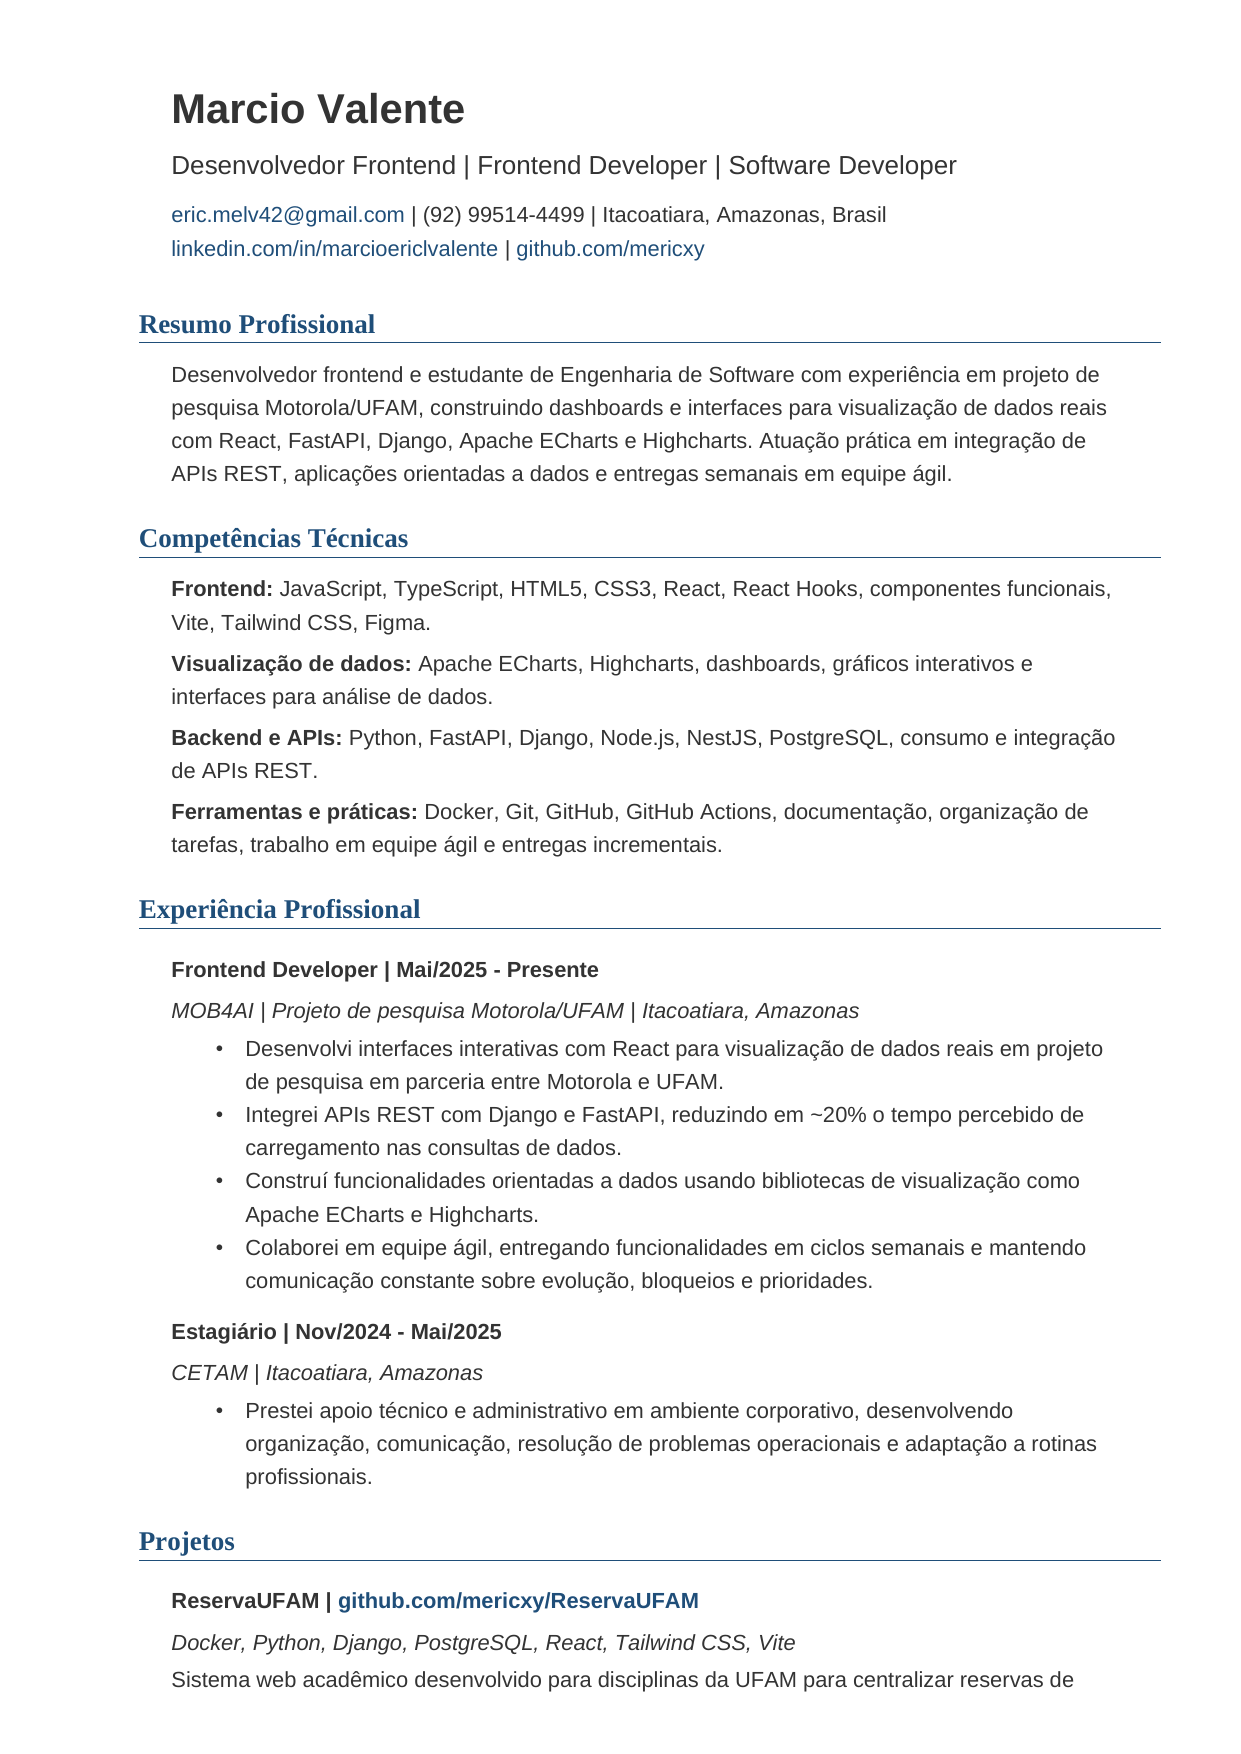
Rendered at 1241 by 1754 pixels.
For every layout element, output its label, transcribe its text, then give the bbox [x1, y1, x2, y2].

title Frontend Developer | Mai/2025 - Presente [171, 957, 1128, 982]
text Desenvolvedor frontend e estudante de Engenharia de Software com experiência em projeto de pesquisa Motorola/UFAM, construindo dashboards e interfaces para visualização de dados reais com React, FastAPI, Django, Apache ECharts e Highcharts. Atuação prática em integração de APIs REST, aplicações orientadas a dados e entregas semanais em equipe ágil. [171, 361, 1128, 486]
text Docker, Python, Django, PostgreSQL, React, Tailwind CSS, Vite [171, 1629, 1128, 1654]
subtitle Competências Técnicas [138, 522, 1161, 557]
text Ferramentas e práticas: Docker, Git, GitHub, GitHub Actions, documentação, organização de tarefas, trabalho em equipe ágil e entregas incrementais. [171, 799, 1128, 857]
text eric.melv42@gmail.com | (92) 99514-4499 | Itacoatiara, Amazonas, Brasil linkedin.com/in/marcioericlvalente | github.com/mericxy [171, 202, 1128, 261]
list Desenvolvi interfaces interativas com React para visualização de dados reais em projeto de pesquisa em parceria entre Motorola e UFAM. [216, 1036, 1128, 1094]
subtitle Experiência Profissional [138, 893, 1161, 928]
text CETAM | Itacoatiara, Amazonas [171, 1359, 1128, 1385]
text MOB4AI | Projeto de pesquisa Motorola/UFAM | Itacoatiara, Amazonas [171, 998, 1128, 1023]
subtitle Resumo Profissional [138, 308, 1161, 342]
text Frontend: JavaScript, TypeScript, HTML5, CSS3, React, React Hooks, componentes funcionais, Vite, Tailwind CSS, Figma. [171, 576, 1128, 634]
list Colaborei em equipe ágil, entregando funcionalidades em ciclos semanais e mantendo comunicação constante sobre evolução, bloqueios e prioridades. [216, 1235, 1128, 1293]
list Construí funcionalidades orientadas a dados usando bibliotecas de visualização como Apache ECharts e Highcharts. [216, 1168, 1128, 1227]
subtitle Marcio Valente [171, 84, 1128, 132]
list Prestei apoio técnico e administrativo em ambiente corporativo, desenvolvendo organização, comunicação, resolução de problemas operacionais e adaptação a rotinas profissionais. [216, 1397, 1128, 1489]
list Integrei APIs REST com Django e FastAPI, reduzindo em ~20% o tempo percebido de carregamento nas consultas de dados. [216, 1102, 1128, 1160]
subtitle Projetos [138, 1525, 1161, 1560]
text Sistema web acadêmico desenvolvido para disciplinas da UFAM para centralizar reservas de [171, 1667, 1128, 1692]
text Backend e APIs: Python, FastAPI, Django, Node.js, NestJS, PostgreSQL, consumo e integração de APIs REST. [171, 725, 1128, 783]
title Estagiário | Nov/2024 - Mai/2025 [171, 1318, 1128, 1344]
title ReservaUFAM | github.com/mericxy/ReservaUFAM [171, 1588, 1128, 1613]
subtitle Desenvolvedor Frontend | Frontend Developer | Software Developer [171, 150, 1128, 180]
text Visualização de dados: Apache ECharts, Highcharts, dashboards, gráficos interativos e interfaces para análise de dados. [171, 650, 1128, 709]
